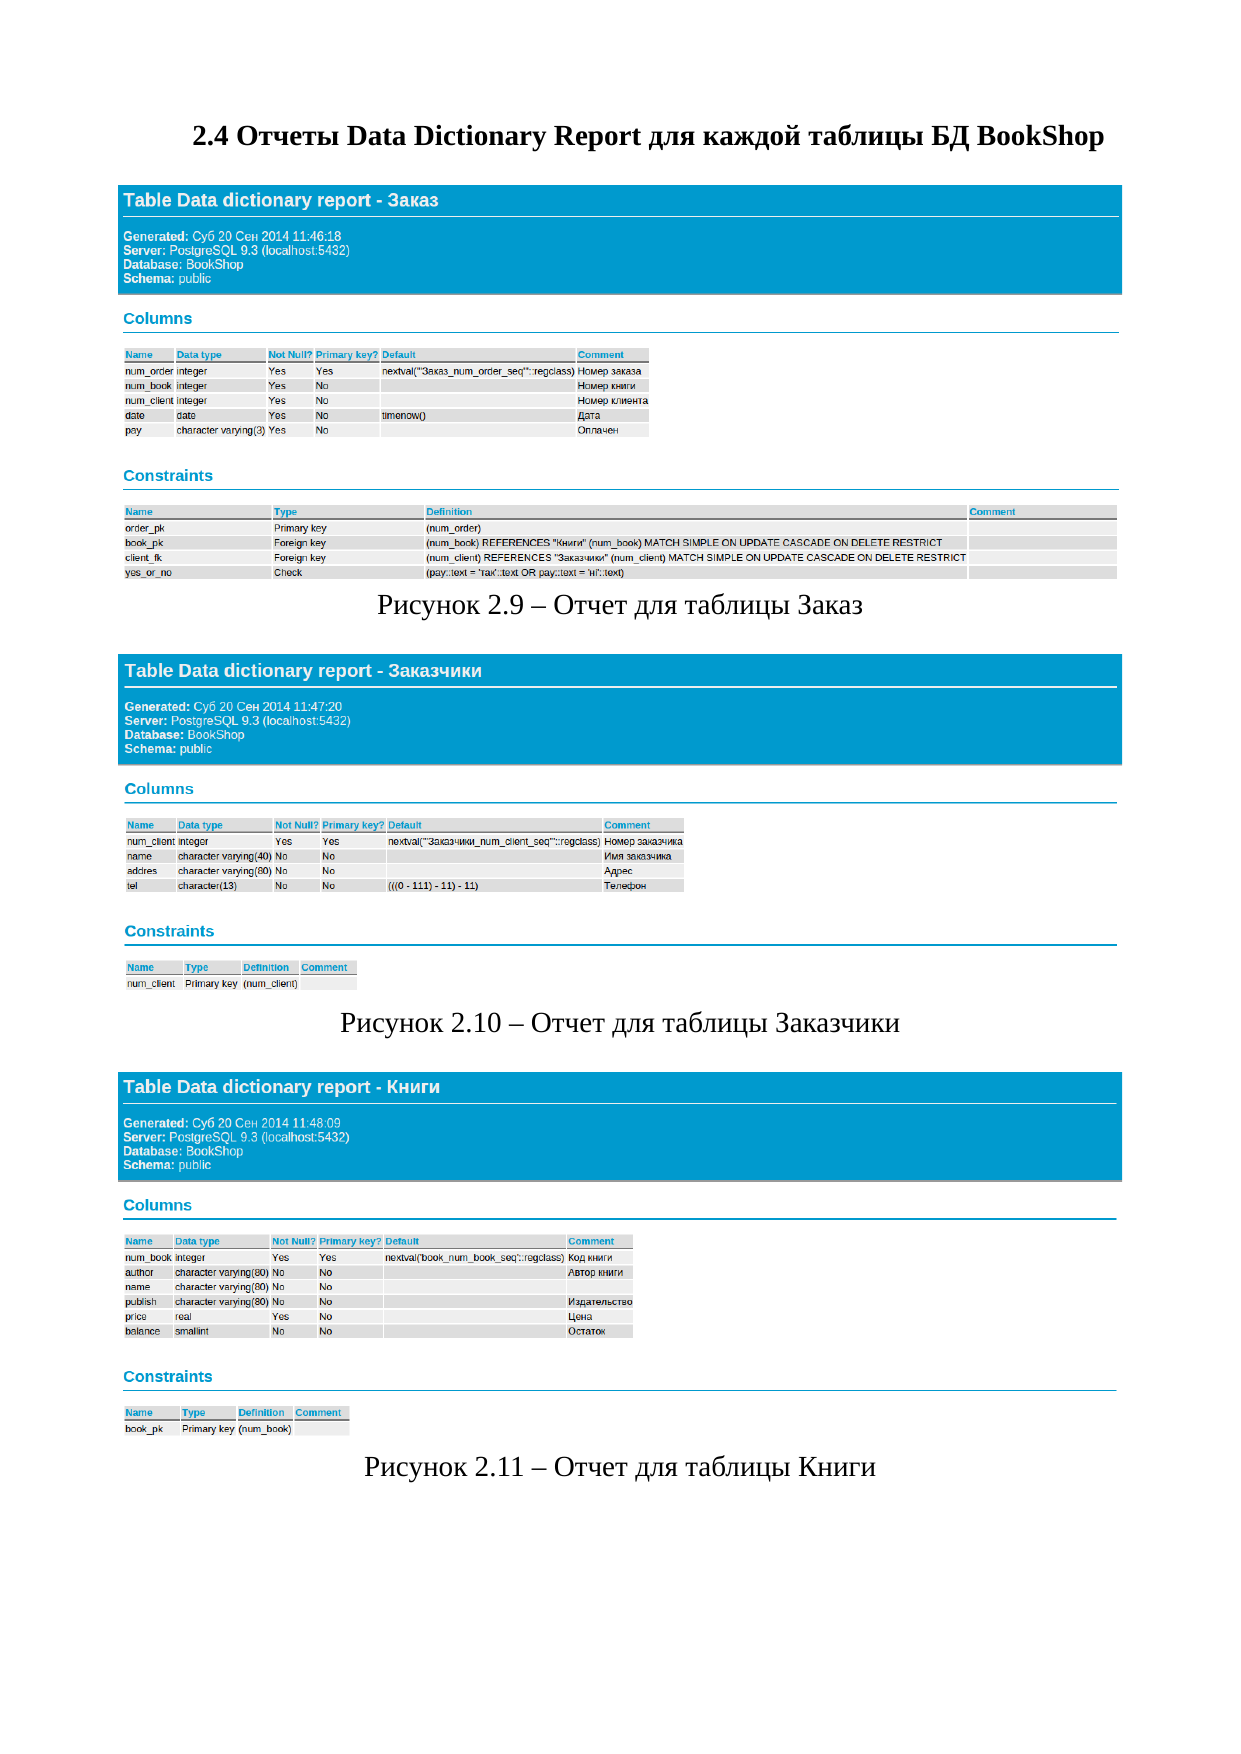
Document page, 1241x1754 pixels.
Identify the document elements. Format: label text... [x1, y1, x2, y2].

picture [225, 664, 234, 676]
picture [367, 666, 371, 676]
picture [118, 765, 1123, 1006]
picture [241, 197, 247, 206]
picture [210, 668, 218, 676]
picture [441, 668, 448, 676]
text Рисунок 2.9 – Отчет для таблицы Заказ [118, 588, 1122, 621]
picture [336, 1084, 342, 1096]
picture [160, 1121, 169, 1127]
picture [153, 719, 161, 724]
picture [202, 195, 206, 206]
picture [258, 197, 271, 206]
picture [348, 197, 355, 206]
picture [210, 1084, 216, 1092]
picture [118, 294, 1123, 588]
picture [389, 194, 397, 206]
picture [401, 197, 409, 206]
picture [124, 194, 134, 206]
picture [286, 1133, 293, 1141]
picture [389, 1081, 394, 1092]
text Рисунок 2.11 – Отчет для таблицы Книги [118, 1449, 1122, 1482]
picture [207, 260, 212, 268]
picture [412, 668, 417, 676]
picture [164, 233, 179, 240]
picture [168, 733, 179, 738]
picture [242, 668, 248, 676]
picture [463, 668, 469, 676]
picture [171, 1121, 179, 1126]
picture [179, 194, 188, 206]
picture [285, 197, 309, 208]
picture [179, 1081, 186, 1092]
picture [226, 1080, 232, 1092]
picture [296, 1084, 304, 1092]
picture [138, 668, 145, 676]
picture [147, 705, 158, 710]
picture [180, 665, 187, 676]
picture [124, 1081, 134, 1092]
picture [275, 197, 282, 206]
picture [359, 195, 370, 206]
picture [412, 197, 418, 206]
picture [251, 1082, 259, 1092]
picture [266, 668, 272, 676]
picture [359, 1082, 369, 1092]
picture [274, 1084, 280, 1092]
picture [163, 1084, 170, 1092]
picture [400, 1084, 408, 1092]
picture [190, 249, 200, 256]
picture [326, 1084, 333, 1092]
picture [338, 668, 345, 680]
picture [141, 193, 155, 206]
picture [224, 193, 233, 206]
picture [136, 197, 142, 206]
picture [163, 197, 170, 206]
picture [147, 1080, 155, 1092]
picture [422, 197, 437, 206]
picture [304, 668, 310, 678]
picture [196, 1135, 203, 1143]
picture [431, 1084, 439, 1092]
picture [336, 197, 344, 209]
picture [118, 1181, 1123, 1449]
text Рисунок 2.10 – Отчет для таблицы Заказчики [118, 1006, 1122, 1039]
picture [251, 195, 255, 206]
picture [209, 197, 217, 206]
picture [134, 719, 142, 724]
picture [427, 668, 438, 676]
picture [192, 197, 198, 206]
picture [149, 664, 155, 676]
text 2.4 Отчеты Data Dictionary Report для каждой таблицы БД BookShop [118, 118, 1122, 152]
